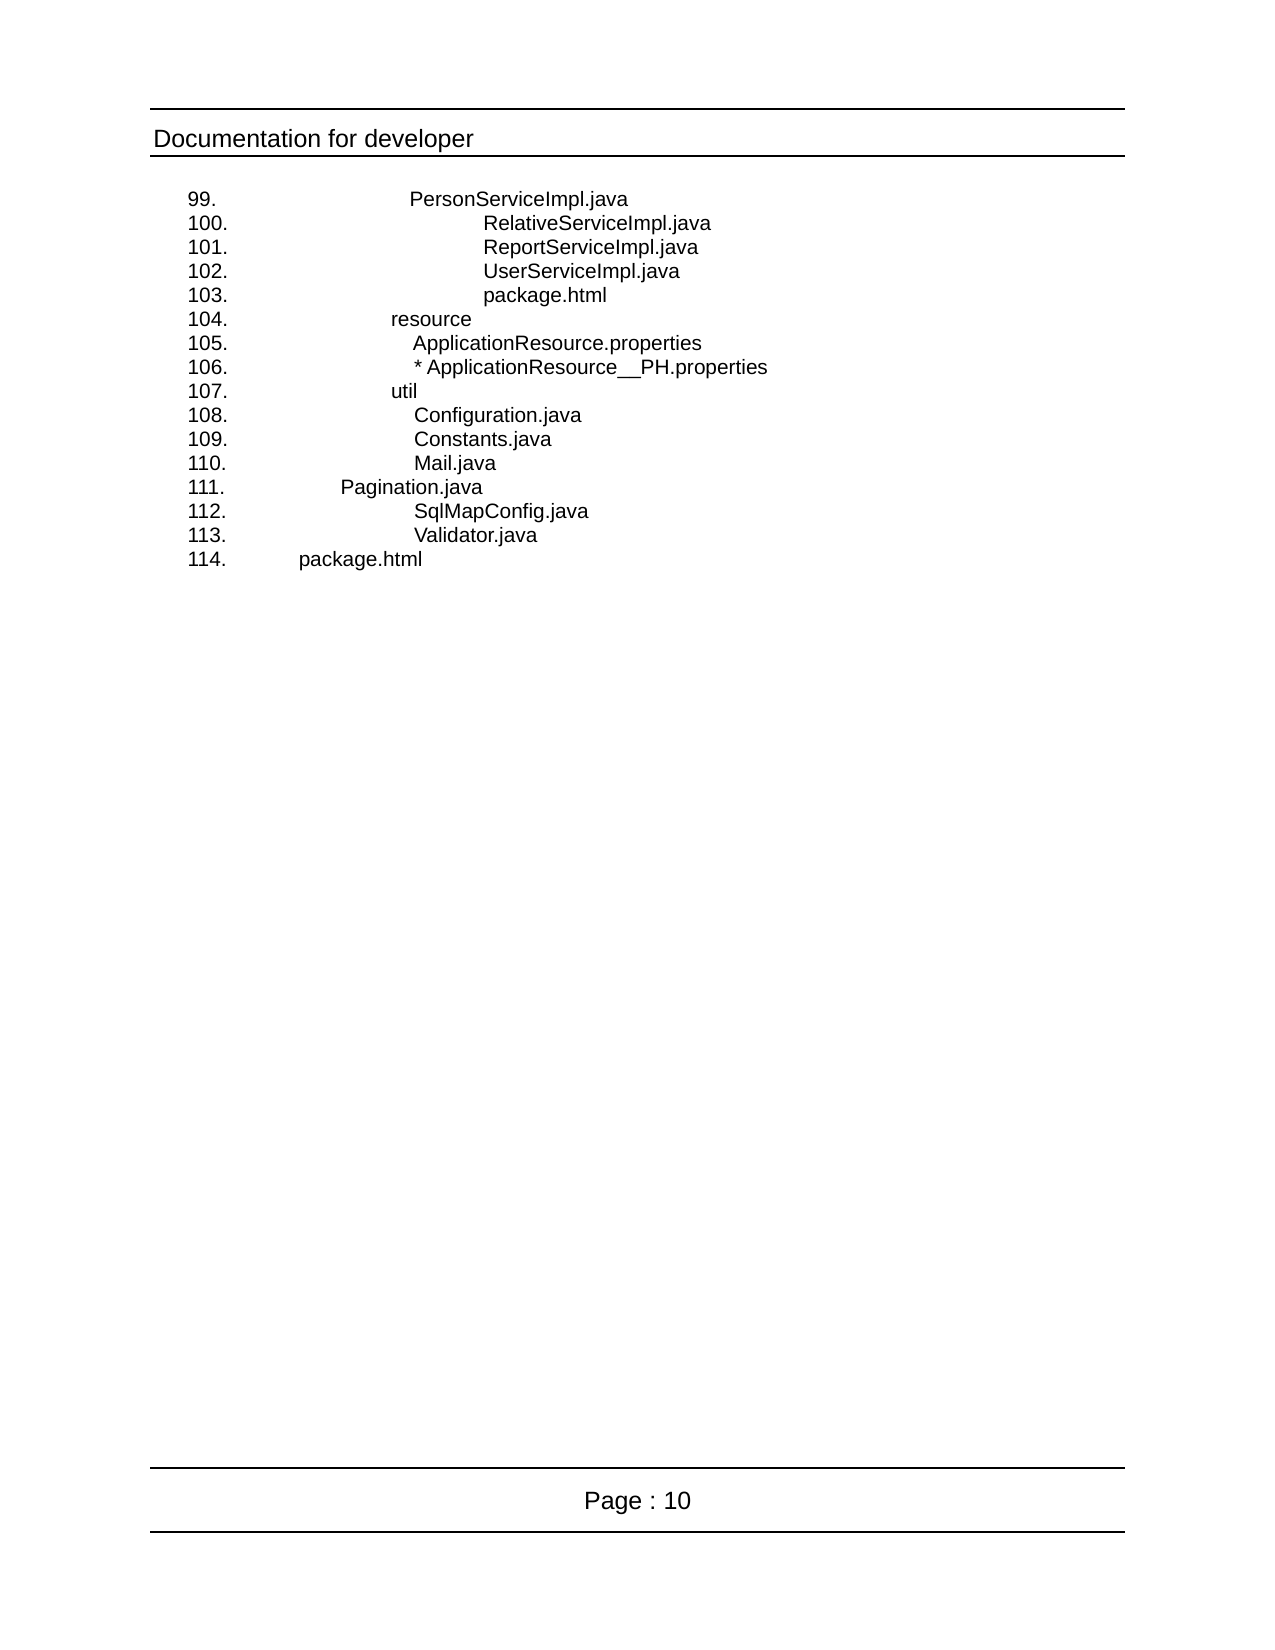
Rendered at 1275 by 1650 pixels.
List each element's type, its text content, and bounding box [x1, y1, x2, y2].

list PersonServiceImpl.java [187, 187, 1125, 211]
list RelativeServiceImpl.java [187, 211, 1125, 235]
list resource [187, 307, 1125, 331]
list Mail.java [187, 451, 1125, 474]
list SqlMapConfig.java [187, 498, 1125, 522]
list Pagination.java [187, 474, 1125, 498]
list Validator.java [187, 522, 1125, 546]
list ReportServiceImpl.java [187, 235, 1125, 259]
list package.html [187, 546, 1125, 570]
list util [187, 379, 1125, 403]
list * ApplicationResource__PH.properties [187, 355, 1125, 379]
list Constants.java [187, 427, 1125, 451]
list Configuration.java [187, 403, 1125, 427]
list package.html [187, 283, 1125, 307]
list UserServiceImpl.java [187, 259, 1125, 283]
list ApplicationResource.properties [187, 331, 1125, 355]
